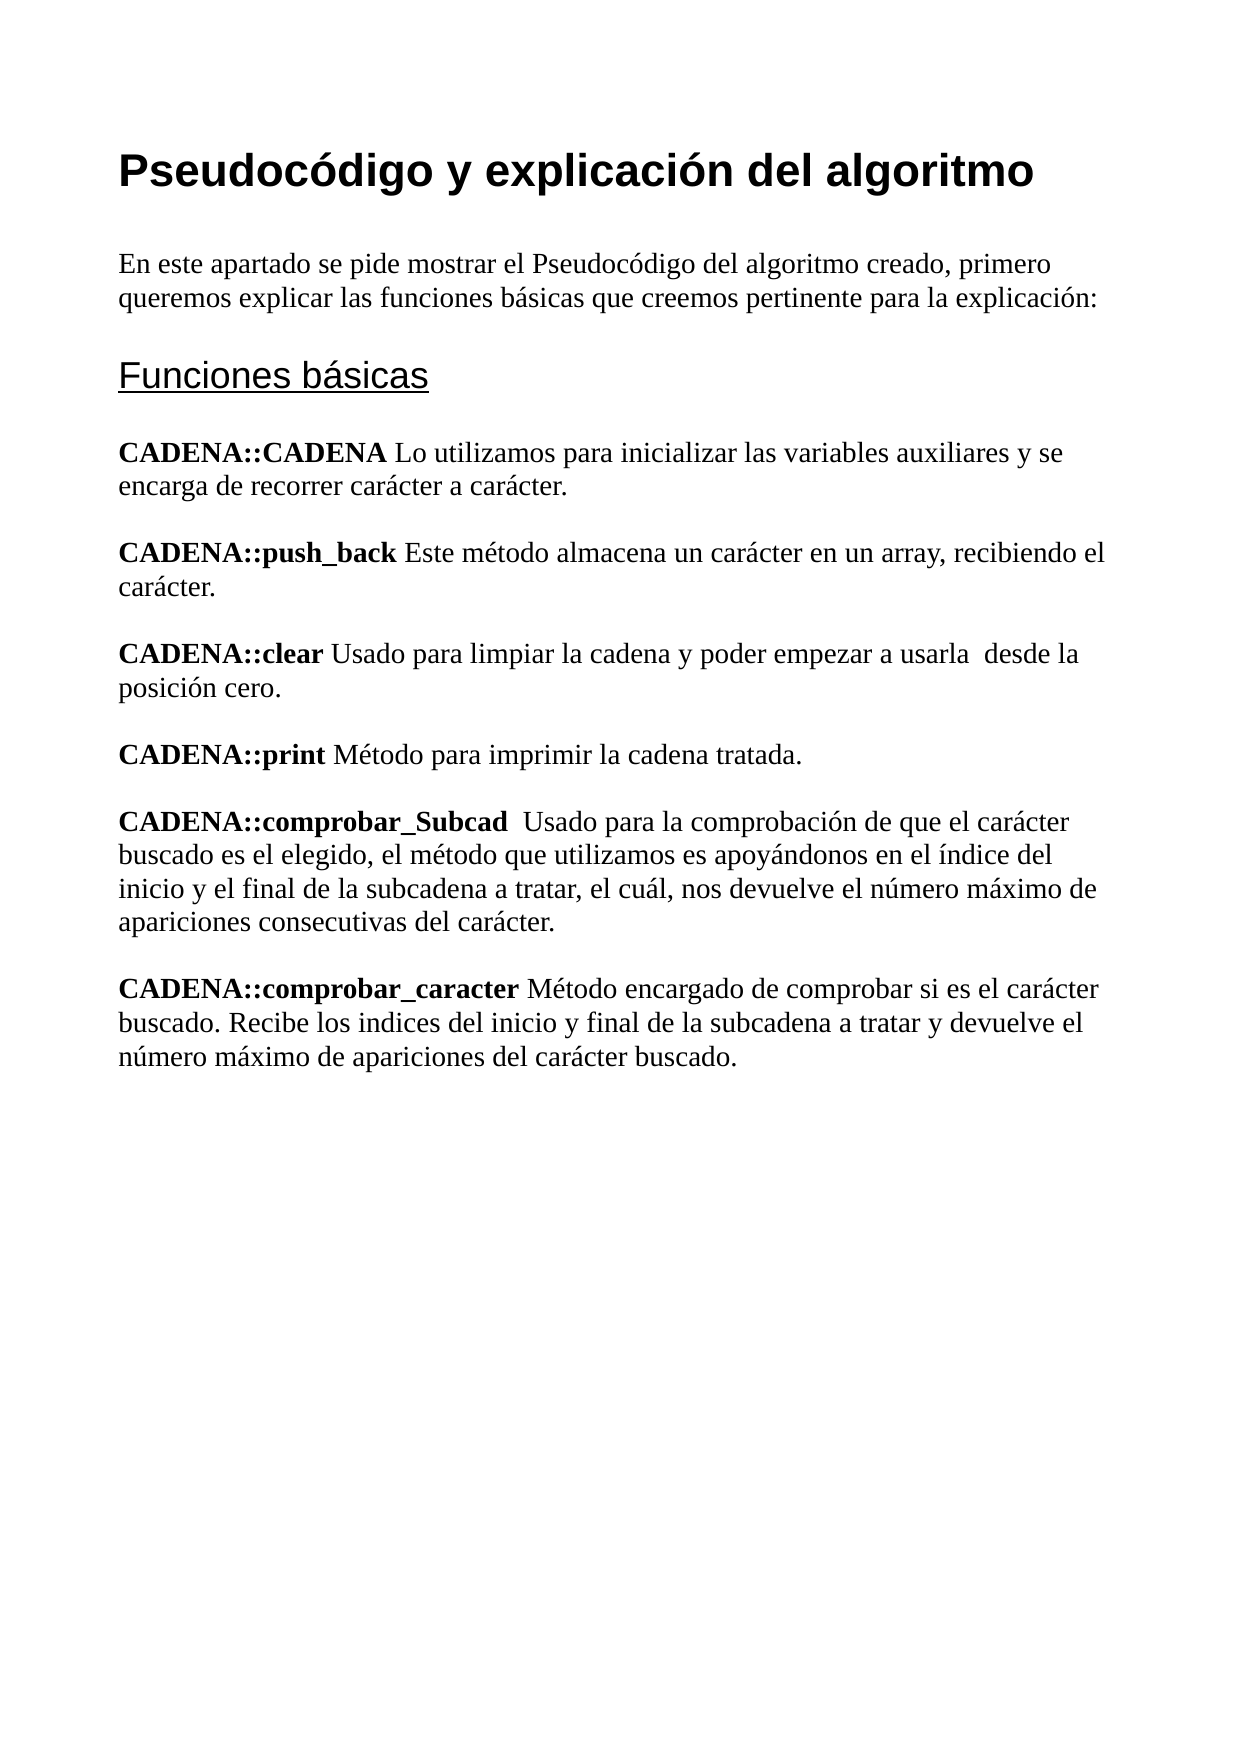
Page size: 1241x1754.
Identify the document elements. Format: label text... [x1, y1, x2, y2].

text Pseudocódigo y explicación del algoritmo [118, 143, 1122, 196]
text CADENA::comprobar_caracter Método encargado de comprobar si es el carácter buscado. Recibe los indices del inicio y final de la subcadena a tratar y devuelve el número máximo de apariciones del carácter buscado. [118, 972, 1122, 1072]
text CADENA::comprobar_Subcad Usado para la comprobación de que el carácter buscado es el elegido, el método que utilizamos es apoyándonos en el índice del inicio y el final de la subcadena a tratar, el cuál, nos devuelve el número máximo de apariciones consecutivas del carácter. [118, 804, 1122, 938]
text CADENA::print Método para imprimir la cadena tratada. [118, 737, 1122, 770]
text CADENA::push_back Este método almacena un carácter en un array, recibiendo el carácter. [118, 536, 1122, 603]
text CADENA::clear Usado para limpiar la cadena y poder empezar a usarla desde la posición cero. [118, 636, 1122, 703]
text CADENA::CADENA Lo utilizamos para inicializar las variables auxiliares y se encarga de recorrer carácter a carácter. [118, 435, 1122, 502]
text En este apartado se pide mostrar el Pseudocódigo del algoritmo creado, primero queremos explicar las funciones básicas que creemos pertinente para la explicación: [118, 247, 1122, 314]
text Funciones básicas [118, 353, 1122, 397]
